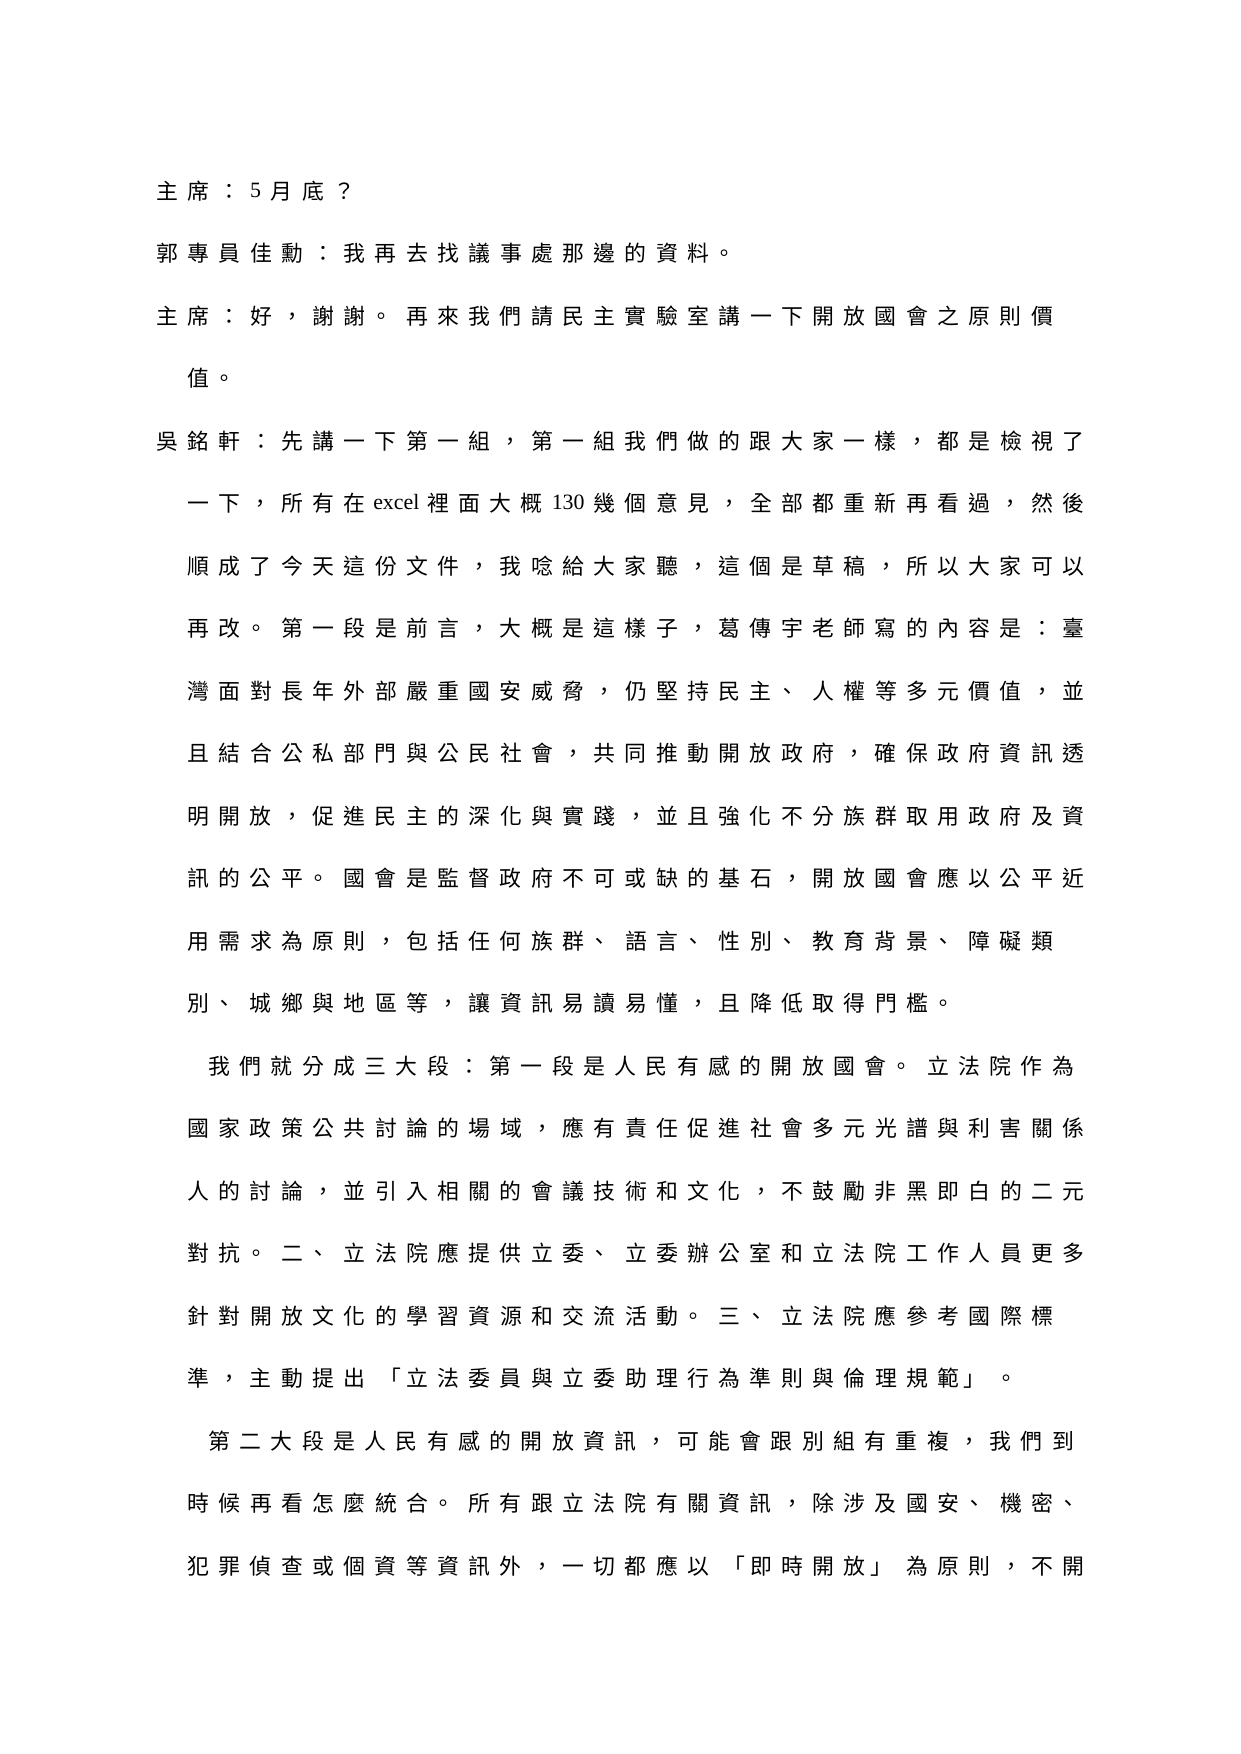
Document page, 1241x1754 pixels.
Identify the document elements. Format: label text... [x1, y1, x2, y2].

text 主席：5月底？ [151, 158, 1089, 221]
text 我們就分成三大段：第一段是人民有感的開放國會。立法院作為國家政策公共討論的場域，應有責任促進社會多元光譜與利害關係人的討論，並引入相關的會議技術和文化，不鼓勵非黑即白的二元對抗。二、立法院應提供立委、立委辦公室和立法院工作人員更多針對開放文化的學習資源和交流活動。三、立法院應參考國際標準，主動提出「立法委員與立委助理行為準則與倫理規範」。 [173, 1033, 1089, 1408]
text 第二大段是人民有感的開放資訊，可能會跟別組有重複，我們到時候再看怎麼統合。所有跟立法院有關資訊，除涉及國安、機密、犯罪偵查或個資等資訊外，一切都應以「即時開放」為原則，不開 [173, 1408, 1089, 1596]
text 郭專員佳勳：我再去找議事處那邊的資料。 [151, 221, 1089, 283]
text 吳銘軒：先講一下第一組，第一組我們做的跟大家一樣，都是檢視了一下，所有在excel裡面大概130幾個意見，全部都重新再看過，然後順成了今天這份文件，我唸給大家聽，這個是草稿，所以大家可以再改。第一段是前言，大概是這樣子，葛傳宇老師寫的內容是：臺灣面對長年外部嚴重國安威脅，仍堅持民主、人權等多元價值，並且結合公私部門與公民社會，共同推動開放政府，確保政府資訊透明開放，促進民主的深化與實踐，並且強化不分族群取用政府及資訊的公平。國會是監督政府不可或缺的基石，開放國會應以公平近用需求為原則，包括任何族群、語言、性別、教育背景、障礙類別、城鄉與地區等，讓資訊易讀易懂，且降低取得門檻。 [151, 408, 1089, 1033]
text 主席：好，謝謝。再來我們請民主實驗室講一下開放國會之原則價值。 [151, 283, 1089, 408]
